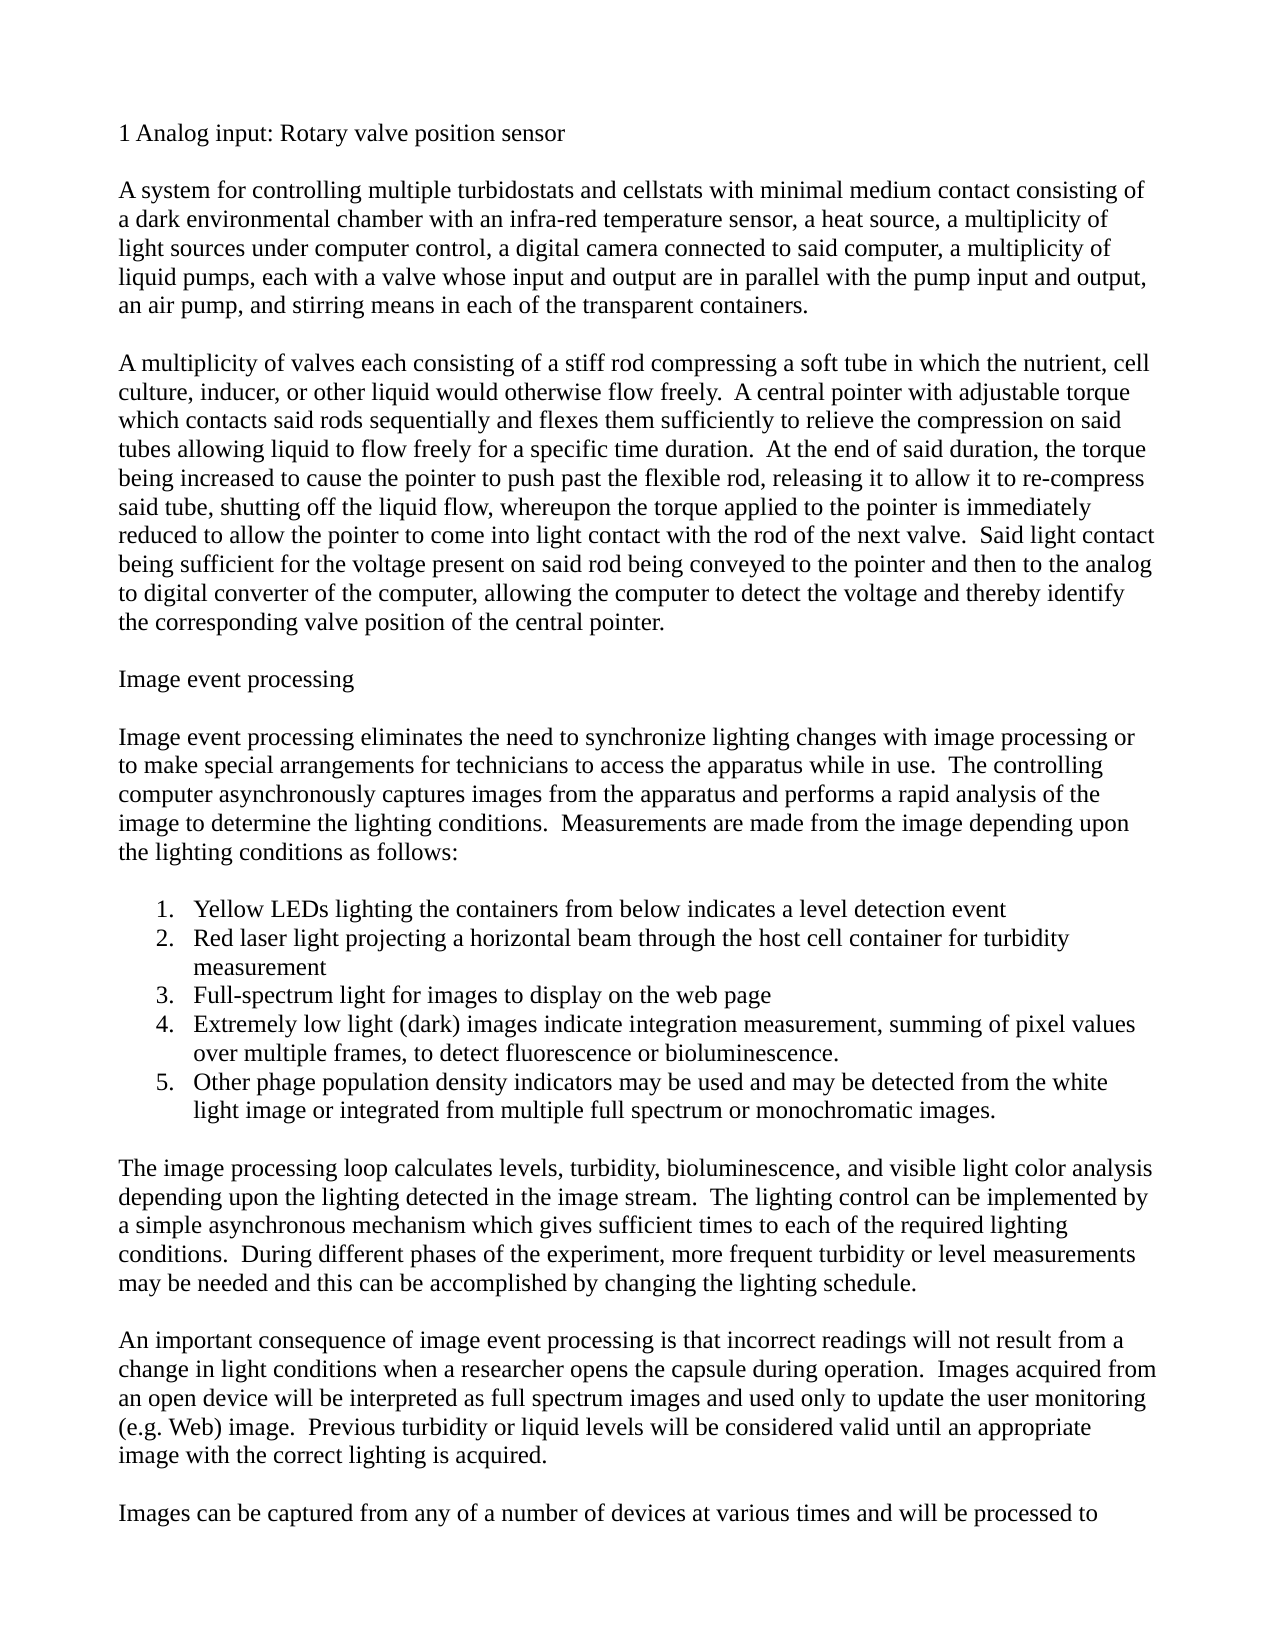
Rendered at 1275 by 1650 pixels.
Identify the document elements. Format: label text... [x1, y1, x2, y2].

text A multiplicity of valves each consisting of a stiff rod compressing a soft tube in which the nutrient, cell culture, inducer, or other liquid would otherwise flow freely. A central pointer with adjustable torque which contacts said rods sequentially and flexes them sufficiently to relieve the compression on said tubes allowing liquid to flow freely for a specific time duration. At the end of said duration, the torque being increased to cause the pointer to push past the flexible rod, releasing it to allow it to re-compress said tube, shutting off the liquid flow, whereupon the torque applied to the pointer is immediately reduced to allow the pointer to come into light contact with the rod of the next valve. Said light contact being sufficient for the voltage present on said rod being conveyed to the pointer and then to the analog to digital converter of the computer, allowing the computer to detect the voltage and thereby identify the corresponding valve position of the central pointer. [118, 348, 1157, 636]
list Extremely low light (dark) images indicate integration measurement, summing of pixel values over multiple frames, to detect fluorescence or bioluminescence. [156, 1009, 1157, 1067]
text A system for controlling multiple turbidostats and cellstats with minimal medium contact consisting of a dark environmental chamber with an infra-red temperature sensor, a heat source, a multiplicity of light sources under computer control, a digital camera connected to said computer, a multiplicity of liquid pumps, each with a valve whose input and output are in parallel with the pump input and output, an air pump, and stirring means in each of the transparent containers. [118, 176, 1157, 319]
text An important consequence of image event processing is that incorrect readings will not result from a change in light conditions when a researcher opens the capsule during operation. Images acquired from an open device will be interpreted as full spectrum images and used only to update the user monitoring (e.g. Web) image. Previous turbidity or liquid levels will be considered valid until an appropriate image with the correct lighting is acquired. [118, 1326, 1157, 1469]
text The image processing loop calculates levels, turbidity, bioluminescence, and visible light color analysis depending upon the lighting detected in the image stream. The lighting control can be implemented by a simple asynchronous mechanism which gives sufficient times to each of the required lighting conditions. During different phases of the experiment, more frequent turbidity or level measurements may be needed and this can be accomplished by changing the lighting schedule. [118, 1153, 1157, 1326]
text Image event processing Image event processing eliminates the need to synchronize lighting changes with image processing or to make special arrangements for technicians to access the apparatus while in use. The controlling computer asynchronously captures images from the apparatus and performs a rapid analysis of the image to determine the lighting conditions. Measurements are made from the image depending upon the lighting conditions as follows: [118, 664, 1157, 894]
list Full-spectrum light for images to display on the web page [156, 981, 1157, 1009]
list Red laser light projecting a horizontal beam through the host cell container for turbidity measurement [156, 923, 1157, 981]
list Other phage population density indicators may be used and may be detected from the white light image or integrated from multiple full spectrum or monochromatic images. [156, 1067, 1157, 1124]
list Yellow LEDs lighting the containers from below indicates a level detection event [156, 894, 1157, 923]
text Images can be captured from any of a number of devices at various times and will be processed to [118, 1498, 1157, 1527]
text 1 Analog input: Rotary valve position sensor [118, 118, 1157, 147]
